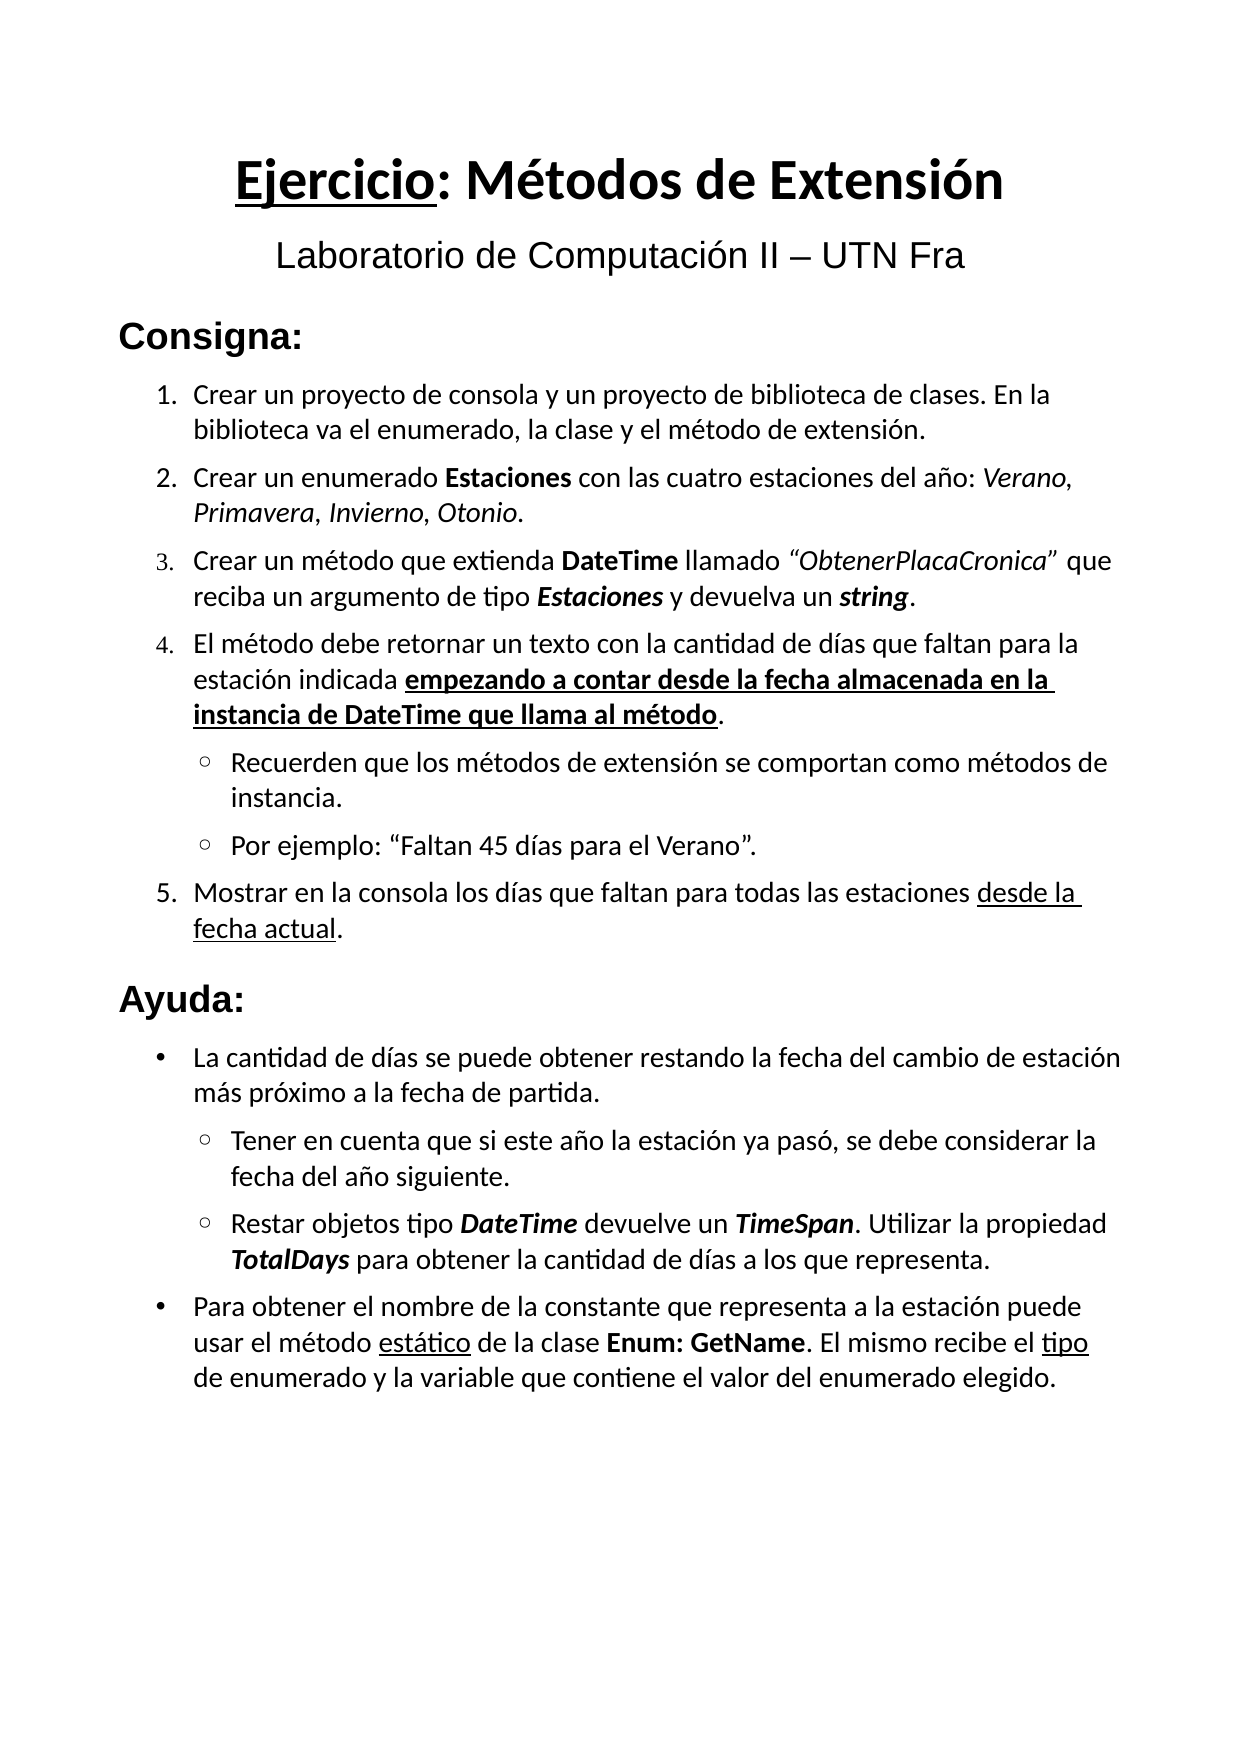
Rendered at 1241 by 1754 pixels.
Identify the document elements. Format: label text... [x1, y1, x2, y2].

list Crear un enumerado Estaciones con las cuatro estaciones del año: Verano, Primavera, Invierno, Otonio. [156, 459, 1122, 530]
list Tener en cuenta que si este año la estación ya pasó, se debe considerar la fecha del año siguiente. [193, 1122, 1122, 1193]
list Crear un proyecto de consola y un proyecto de biblioteca de clases. En la biblioteca va el enumerado, la clase y el método de extensión. [156, 376, 1122, 447]
list La cantidad de días se puede obtener restando la fecha del cambio de estación más próximo a la fecha de partida. [156, 1039, 1122, 1110]
title Ejercicio: Métodos de Extensión [118, 143, 1122, 214]
subtitle Consigna: [118, 314, 1122, 357]
list Restar objetos tipo DateTime devuelve un TimeSpan. Utilizar la propiedad TotalDays para obtener la cantidad de días a los que representa. [193, 1205, 1122, 1276]
list Mostrar en la consola los días que faltan para todas las estaciones desde la fecha actual. [156, 874, 1122, 946]
list Por ejemplo: “Faltan 45 días para el Verano”. [193, 827, 1122, 863]
list Crear un método que extienda DateTime llamado “ObtenerPlacaCronica” que reciba un argumento de tipo Estaciones y devuelva un string. [156, 542, 1122, 613]
list El método debe retornar un texto con la cantidad de días que faltan para la estación indicada empezando a contar desde la fecha almacenada en la instancia de DateTime que llama al método. [156, 625, 1122, 732]
list Recuerden que los métodos de extensión se comportan como métodos de instancia. [193, 744, 1122, 815]
subtitle Laboratorio de Computación II – UTN Fra [118, 233, 1122, 276]
list Para obtener el nombre de la constante que representa a la estación puede usar el método estático de la clase Enum: GetName. El mismo recibe el tipo de enumerado y la variable que contiene el valor del enumerado elegido. [156, 1288, 1122, 1395]
subtitle Ayuda: [118, 977, 1122, 1020]
